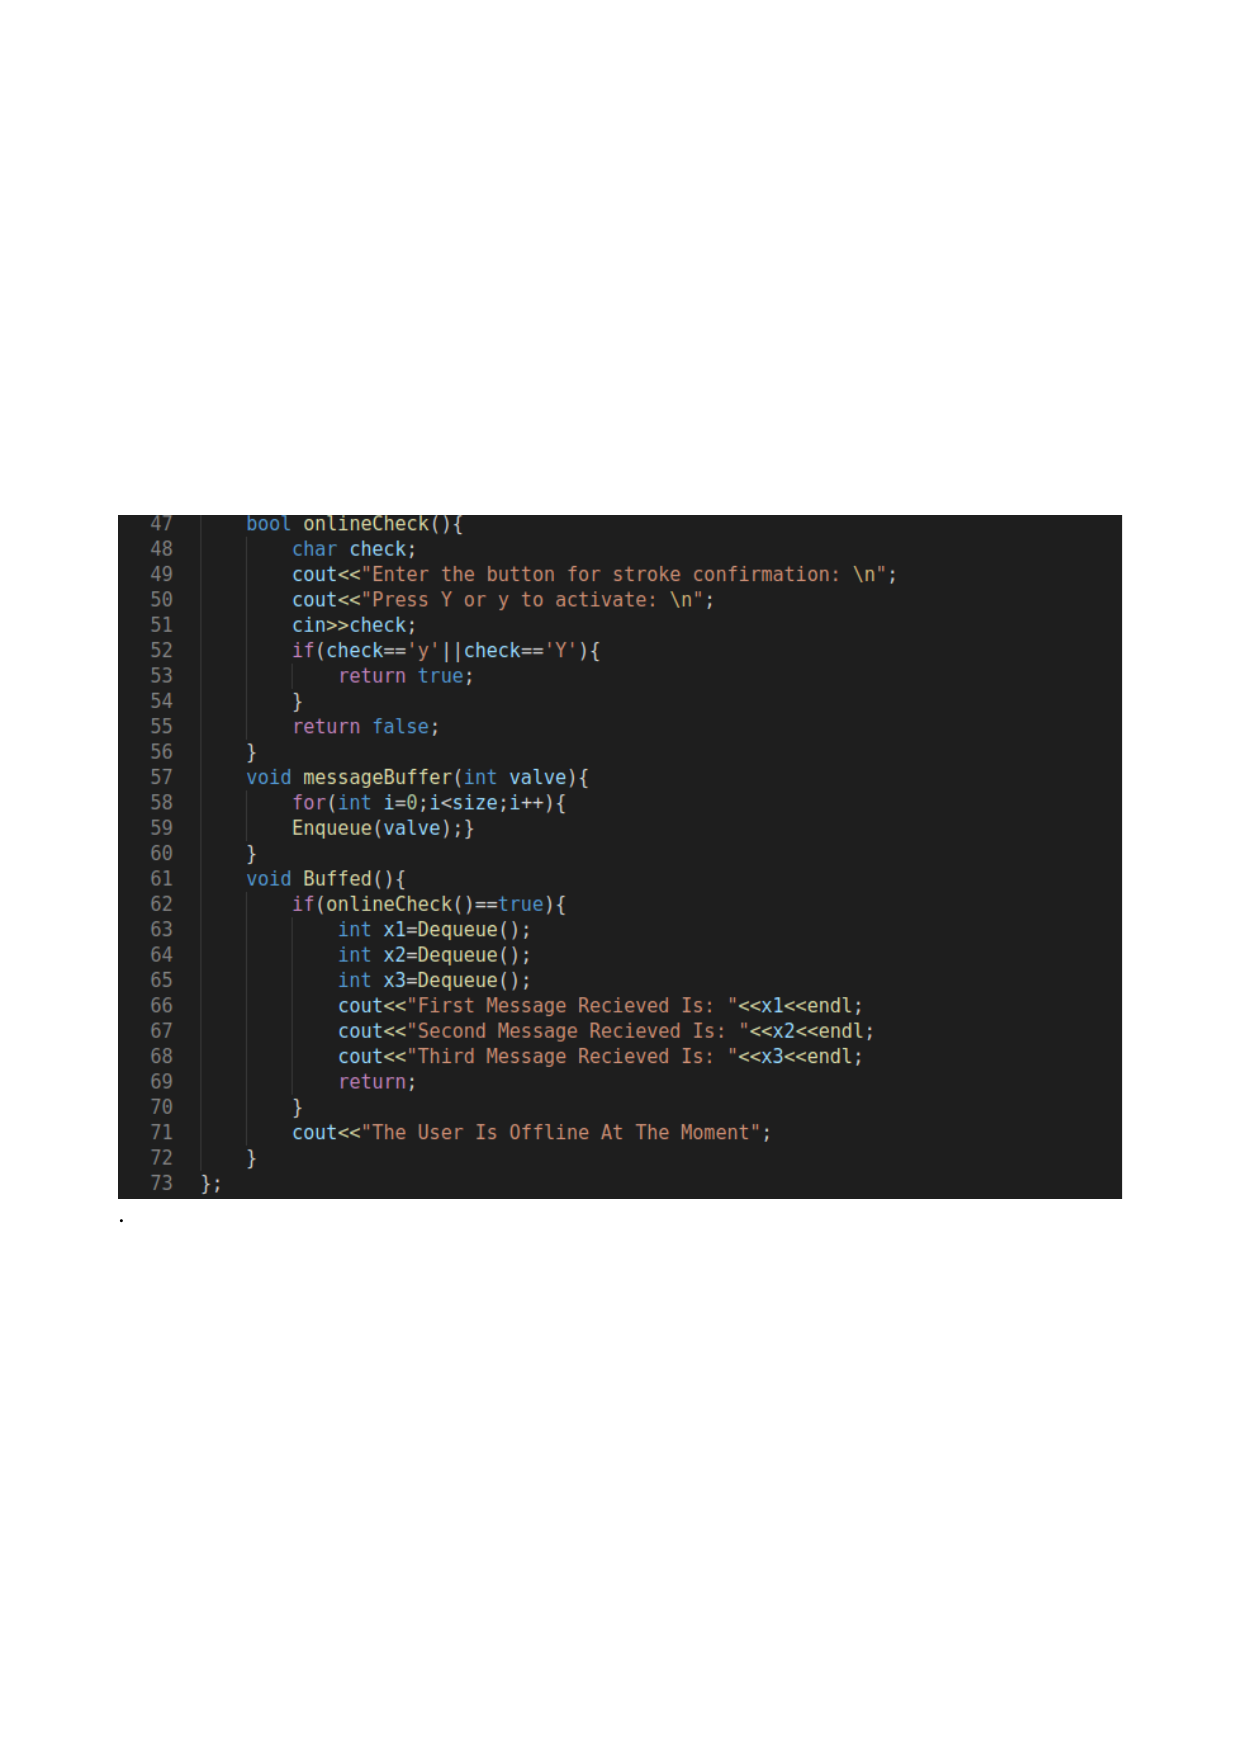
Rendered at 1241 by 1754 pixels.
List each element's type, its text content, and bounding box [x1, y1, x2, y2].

text . [118, 1199, 1122, 1229]
picture [118, 515, 1123, 1199]
